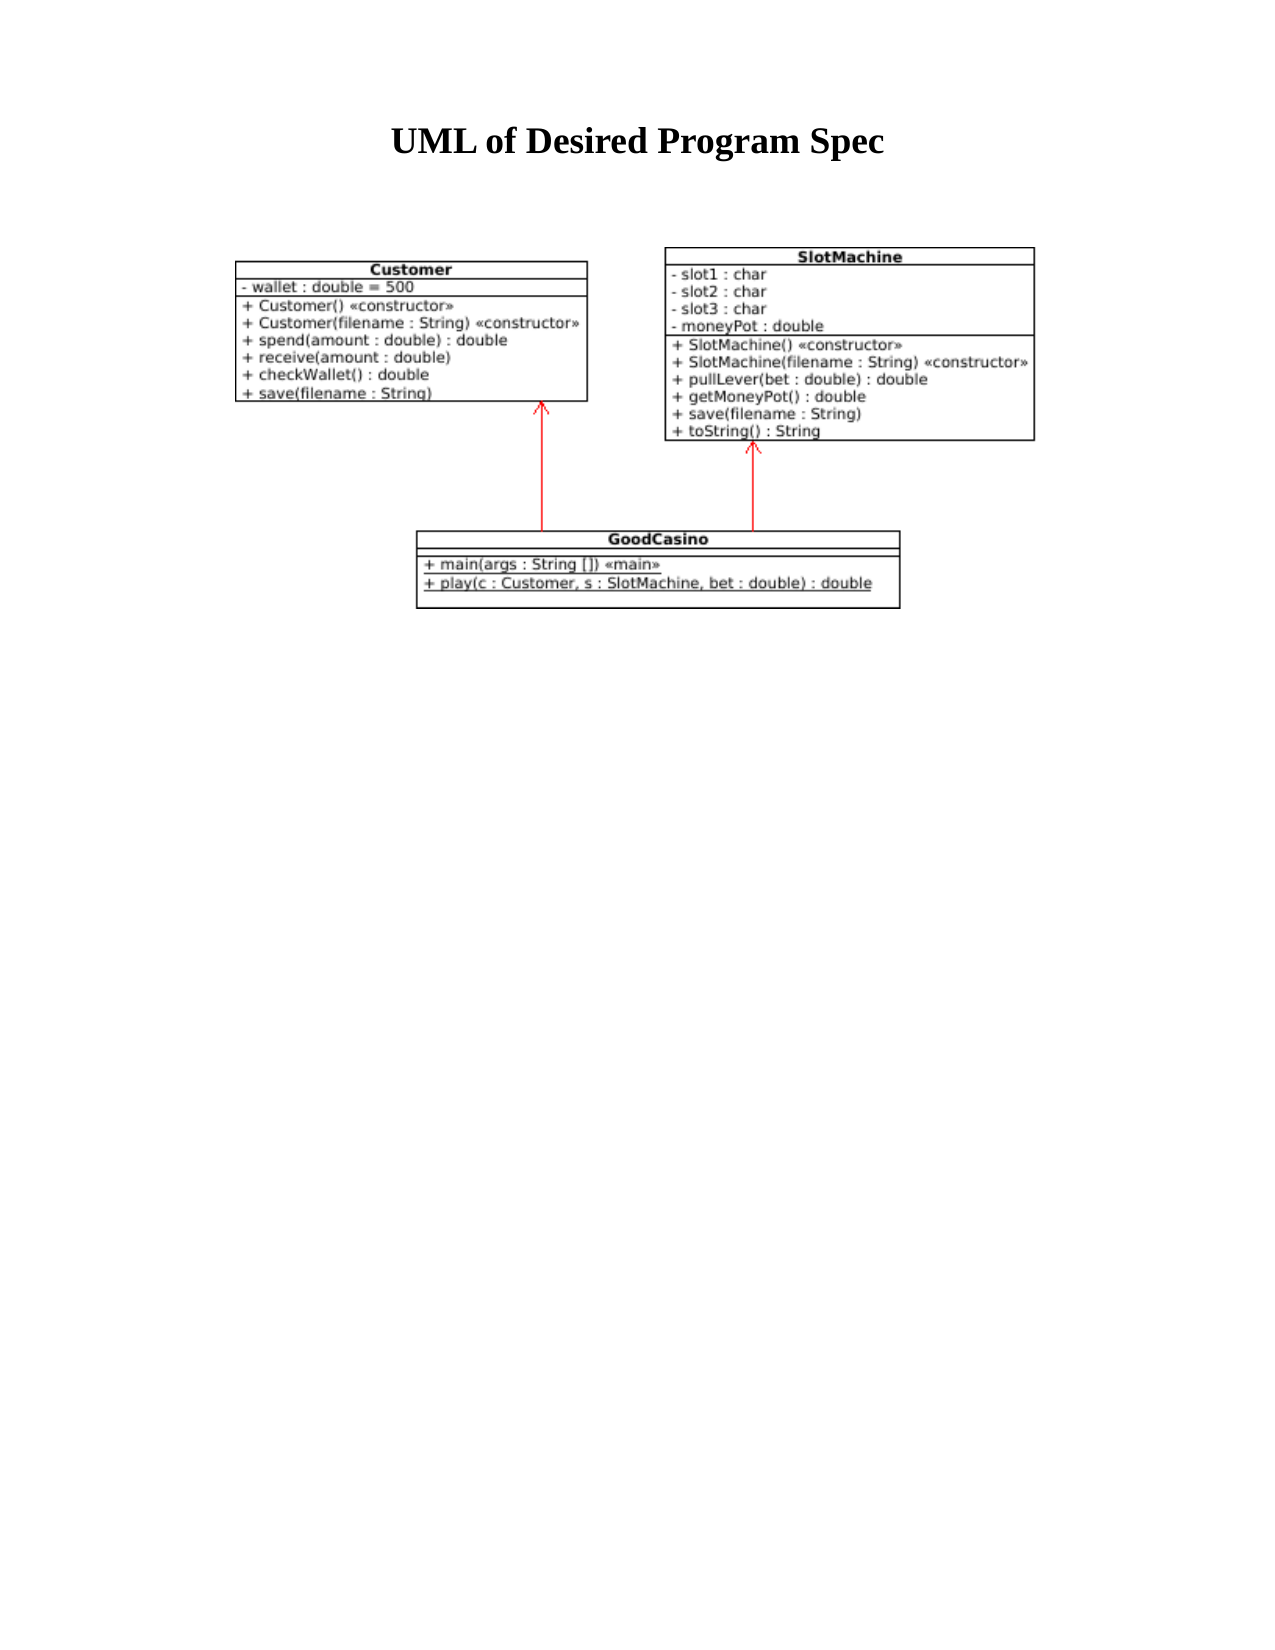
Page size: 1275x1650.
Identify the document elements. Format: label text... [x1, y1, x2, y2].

picture [235, 247, 1040, 609]
text UML of Desired Program Spec [118, 118, 1157, 161]
